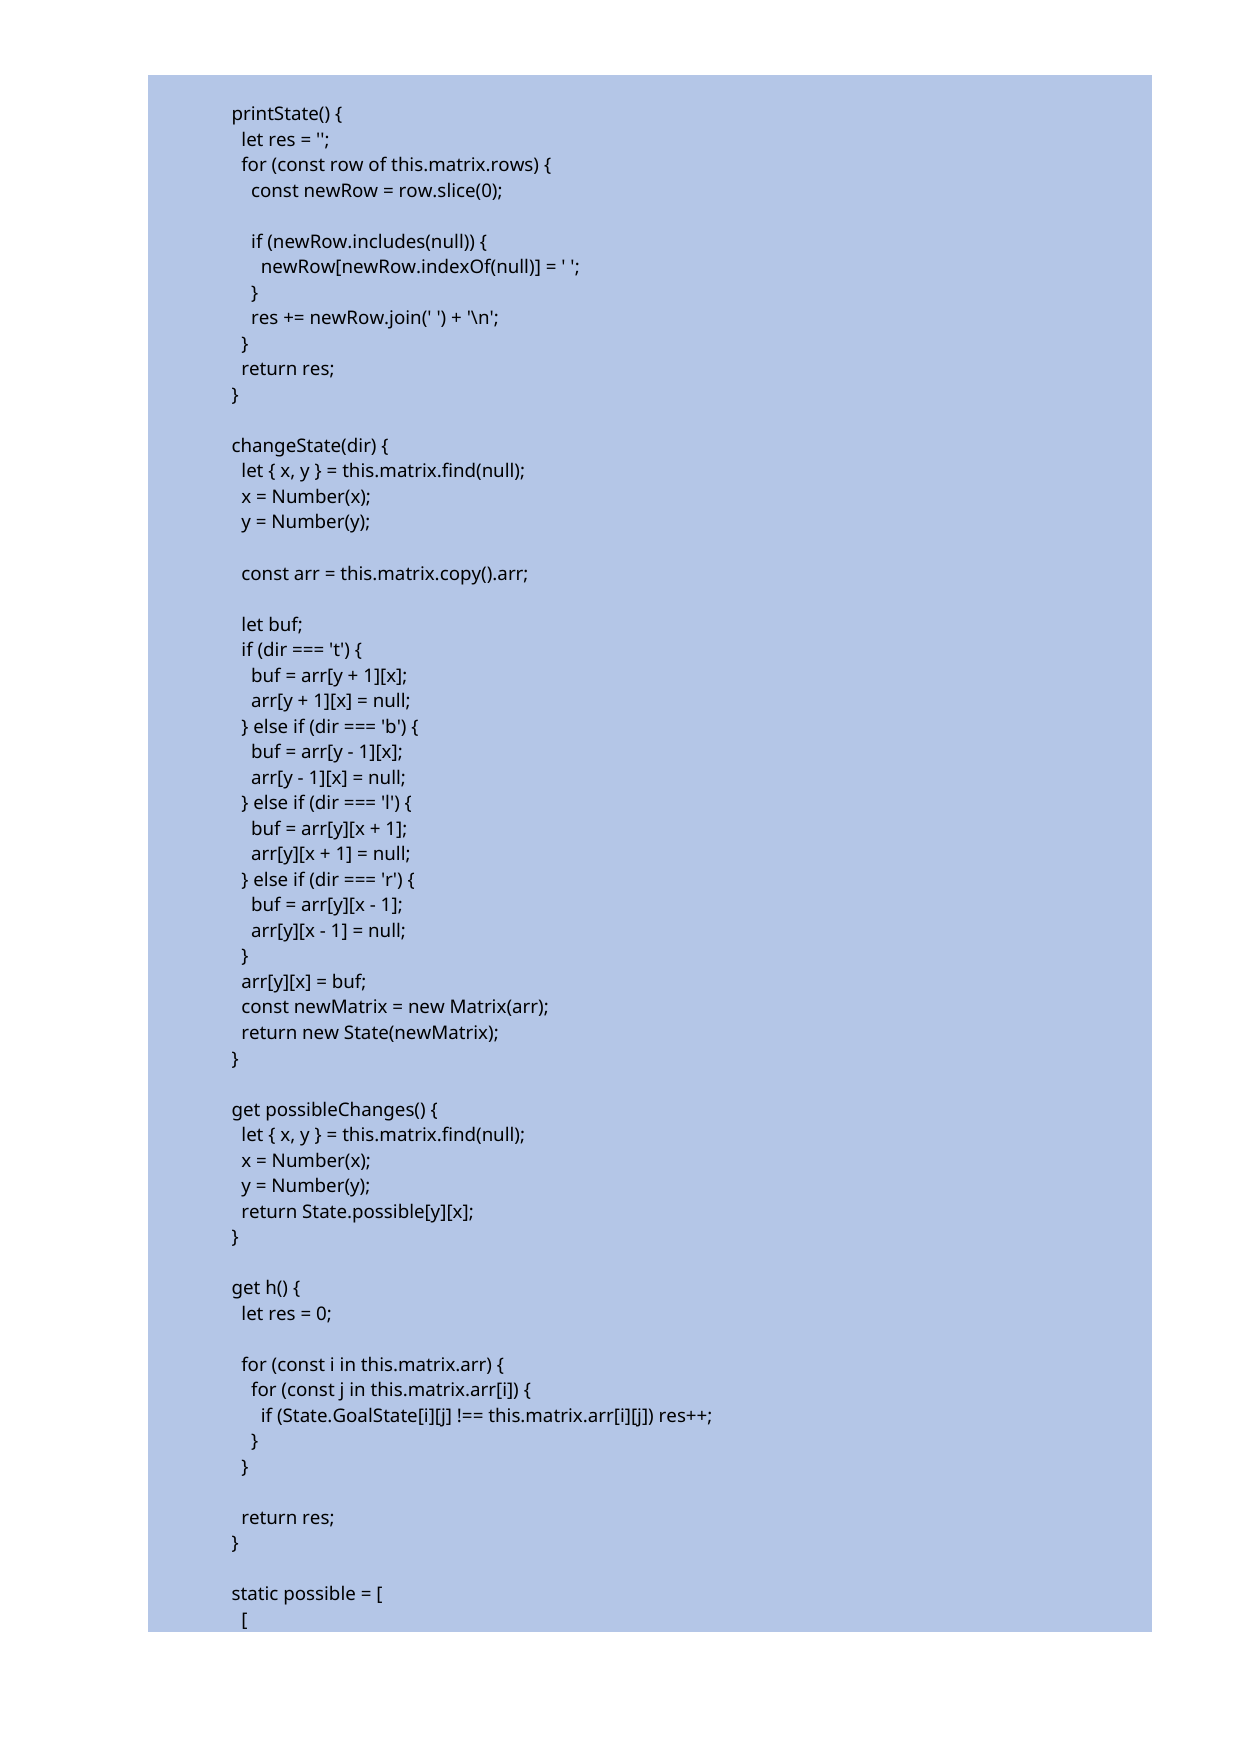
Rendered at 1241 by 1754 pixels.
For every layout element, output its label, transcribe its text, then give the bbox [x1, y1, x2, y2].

text changeState(dir) { [148, 432, 1152, 458]
text arr[y][x - 1] = null; [148, 917, 1152, 943]
text buf = arr[y][x + 1]; [148, 815, 1152, 841]
text const newMatrix = new Matrix(arr); [148, 994, 1152, 1019]
text buf = arr[y][x - 1]; [148, 892, 1152, 917]
text } [148, 1530, 1152, 1555]
text } [148, 1453, 1152, 1479]
text if (State.GoalState[i][j] !== this.matrix.arr[i][j]) res++; [148, 1402, 1152, 1428]
text arr[y + 1][x] = null; [148, 687, 1152, 713]
text } [148, 279, 1152, 305]
text } [148, 1428, 1152, 1453]
text } [148, 943, 1152, 968]
text for (const row of this.matrix.rows) { [148, 152, 1152, 177]
text const arr = this.matrix.copy().arr; [148, 560, 1152, 585]
text arr[y - 1][x] = null; [148, 764, 1152, 789]
text return res; [148, 1504, 1152, 1530]
text let res = ''; [148, 126, 1152, 152]
text arr[y][x + 1] = null; [148, 841, 1152, 866]
text const newRow = row.slice(0); [148, 177, 1152, 203]
text arr[y][x] = buf; [148, 968, 1152, 994]
text static possible = [ [148, 1581, 1152, 1606]
text let { x, y } = this.matrix.find(null); [148, 1121, 1152, 1147]
text if (newRow.includes(null)) { [148, 228, 1152, 254]
text let { x, y } = this.matrix.find(null); [148, 458, 1152, 483]
text newRow[newRow.indexOf(null)] = ' '; [148, 254, 1152, 279]
text return new State(newMatrix); [148, 1019, 1152, 1045]
text } [148, 381, 1152, 407]
text for (const i in this.matrix.arr) { [148, 1351, 1152, 1377]
text } else if (dir === 'b') { [148, 713, 1152, 738]
text x = Number(x); [148, 1147, 1152, 1172]
text res += newRow.join(' ') + '\n'; [148, 305, 1152, 330]
text return res; [148, 356, 1152, 381]
text if (dir === 't') { [148, 636, 1152, 662]
text get h() { [148, 1274, 1152, 1300]
text } [148, 1223, 1152, 1249]
text let buf; [148, 611, 1152, 636]
text buf = arr[y + 1][x]; [148, 662, 1152, 687]
text y = Number(y); [148, 509, 1152, 534]
text for (const j in this.matrix.arr[i]) { [148, 1377, 1152, 1402]
text x = Number(x); [148, 483, 1152, 509]
text } [148, 330, 1152, 356]
text } else if (dir === 'l') { [148, 789, 1152, 815]
text } [148, 1045, 1152, 1070]
text return State.possible[y][x]; [148, 1198, 1152, 1223]
text let res = 0; [148, 1300, 1152, 1326]
text buf = arr[y - 1][x]; [148, 738, 1152, 764]
text printState() { [148, 101, 1152, 126]
text get possibleChanges() { [148, 1096, 1152, 1121]
text [ [148, 1606, 1152, 1632]
text y = Number(y); [148, 1172, 1152, 1198]
text } else if (dir === 'r') { [148, 866, 1152, 892]
